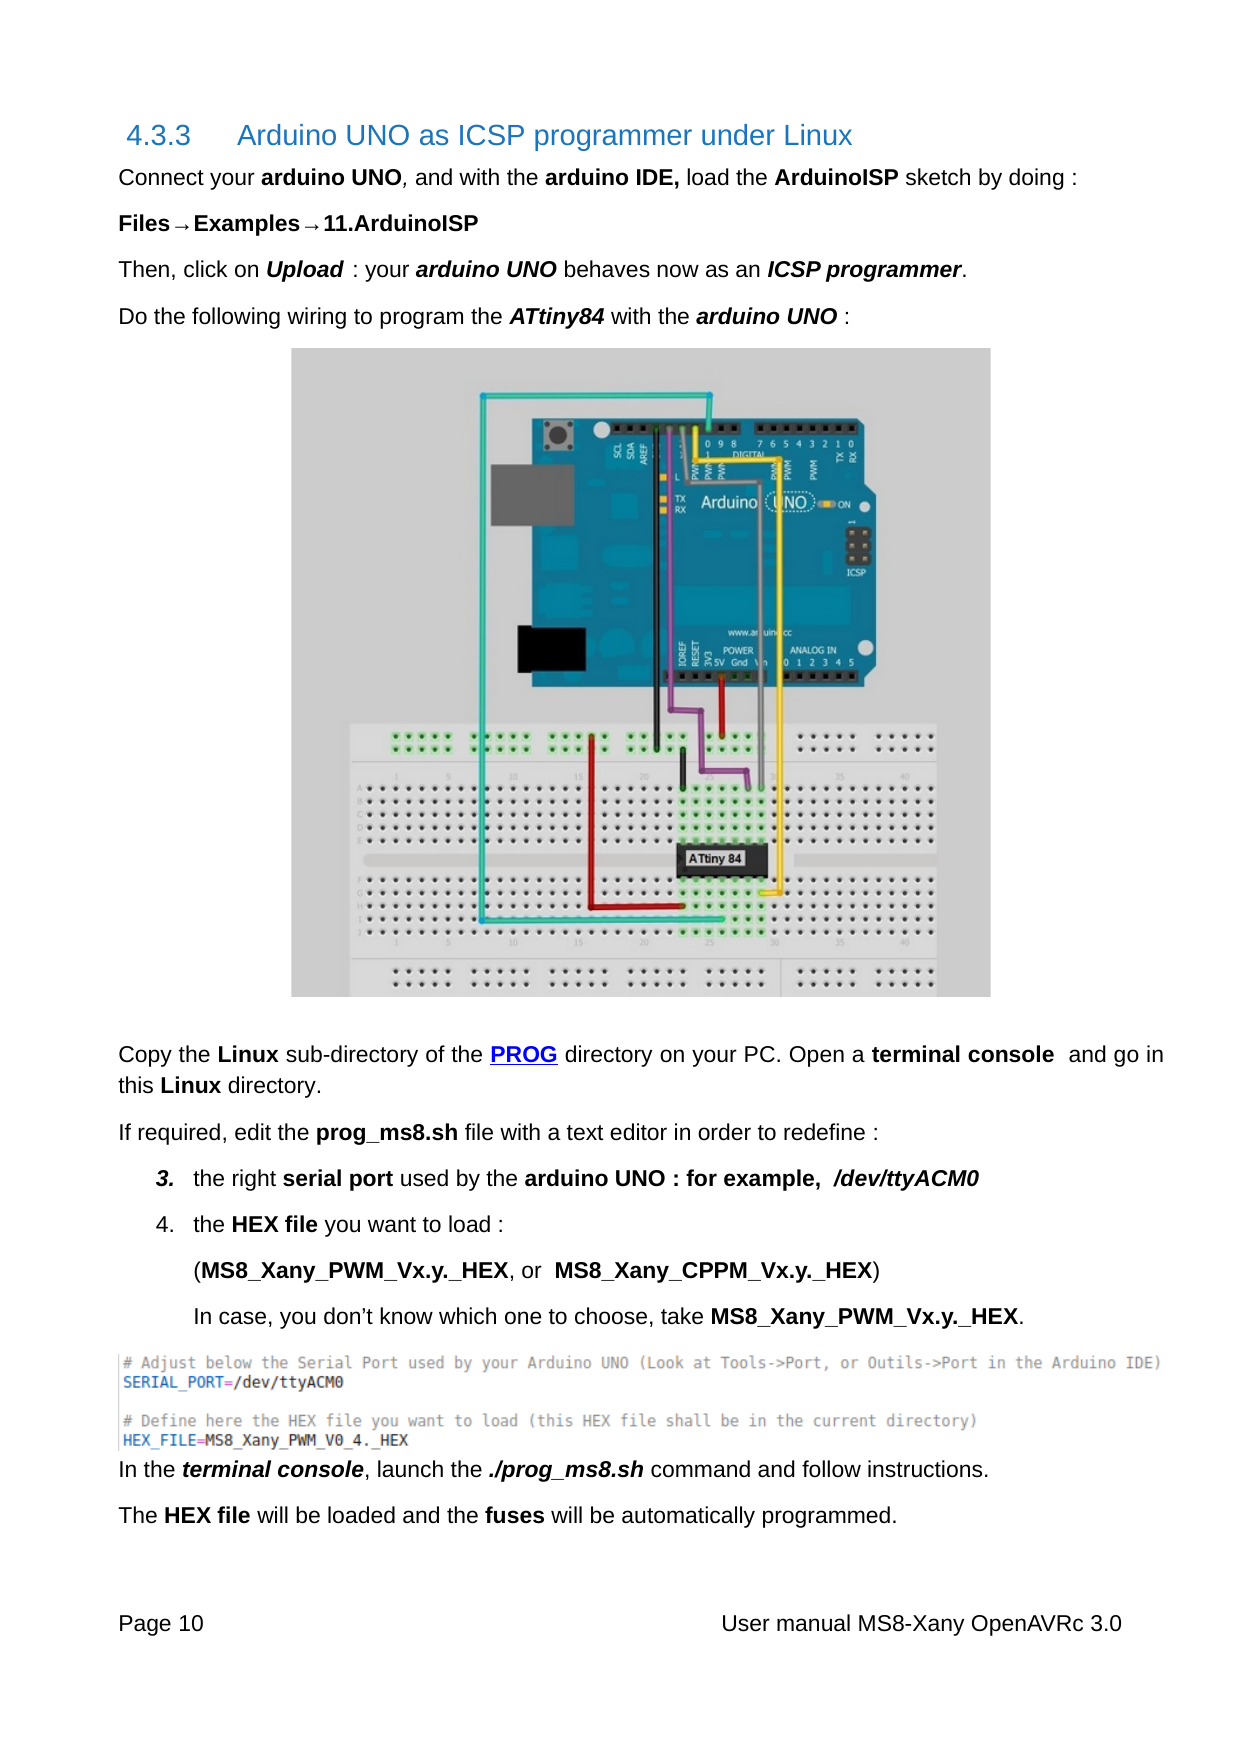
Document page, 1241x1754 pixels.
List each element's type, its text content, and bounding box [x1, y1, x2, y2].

text Then, click on Upload : your arduino UNO behaves now as an ICSP programmer. [118, 256, 1164, 283]
picture [291, 348, 991, 997]
text In case, you don’t know which one to choose, take MS8_Xany_PWM_Vx.y._HEX. [193, 1303, 1164, 1329]
text Files→Examples→11.ArduinoISP [118, 210, 1164, 237]
text The HEX file will be loaded and the fuses will be automatically programmed. [118, 1502, 1164, 1528]
list the right serial port used by the arduino UNO : for example, /dev/ttyACM0 [156, 1165, 1164, 1191]
text [118, 1349, 1164, 1354]
text If required, edit the prog_ms8.sh file with a text editor in order to redefine : [118, 1119, 1164, 1145]
text Do the following wiring to program the ATtiny84 with the arduino UNO : [118, 303, 1164, 329]
list the HEX file you want to load : [156, 1211, 1164, 1237]
subtitle Arduino UNO as ICSP programmer under Linux [118, 118, 1164, 152]
text Copy the Linux sub-directory of the PROG directory on your PC. Open a terminal console and go in this Linux directory. [118, 1041, 1164, 1099]
text (MS8_Xany_PWM_Vx.y._HEX, or MS8_Xany_CPPM_Vx.y._HEX) [193, 1257, 1164, 1283]
text In the terminal console, launch the ./prog_ms8.sh command and follow instructions. [118, 1451, 1164, 1482]
text Connect your arduino UNO, and with the arduino IDE, load the ArduinoISP sketch by doing : [118, 164, 1164, 191]
picture [118, 1354, 1164, 1451]
